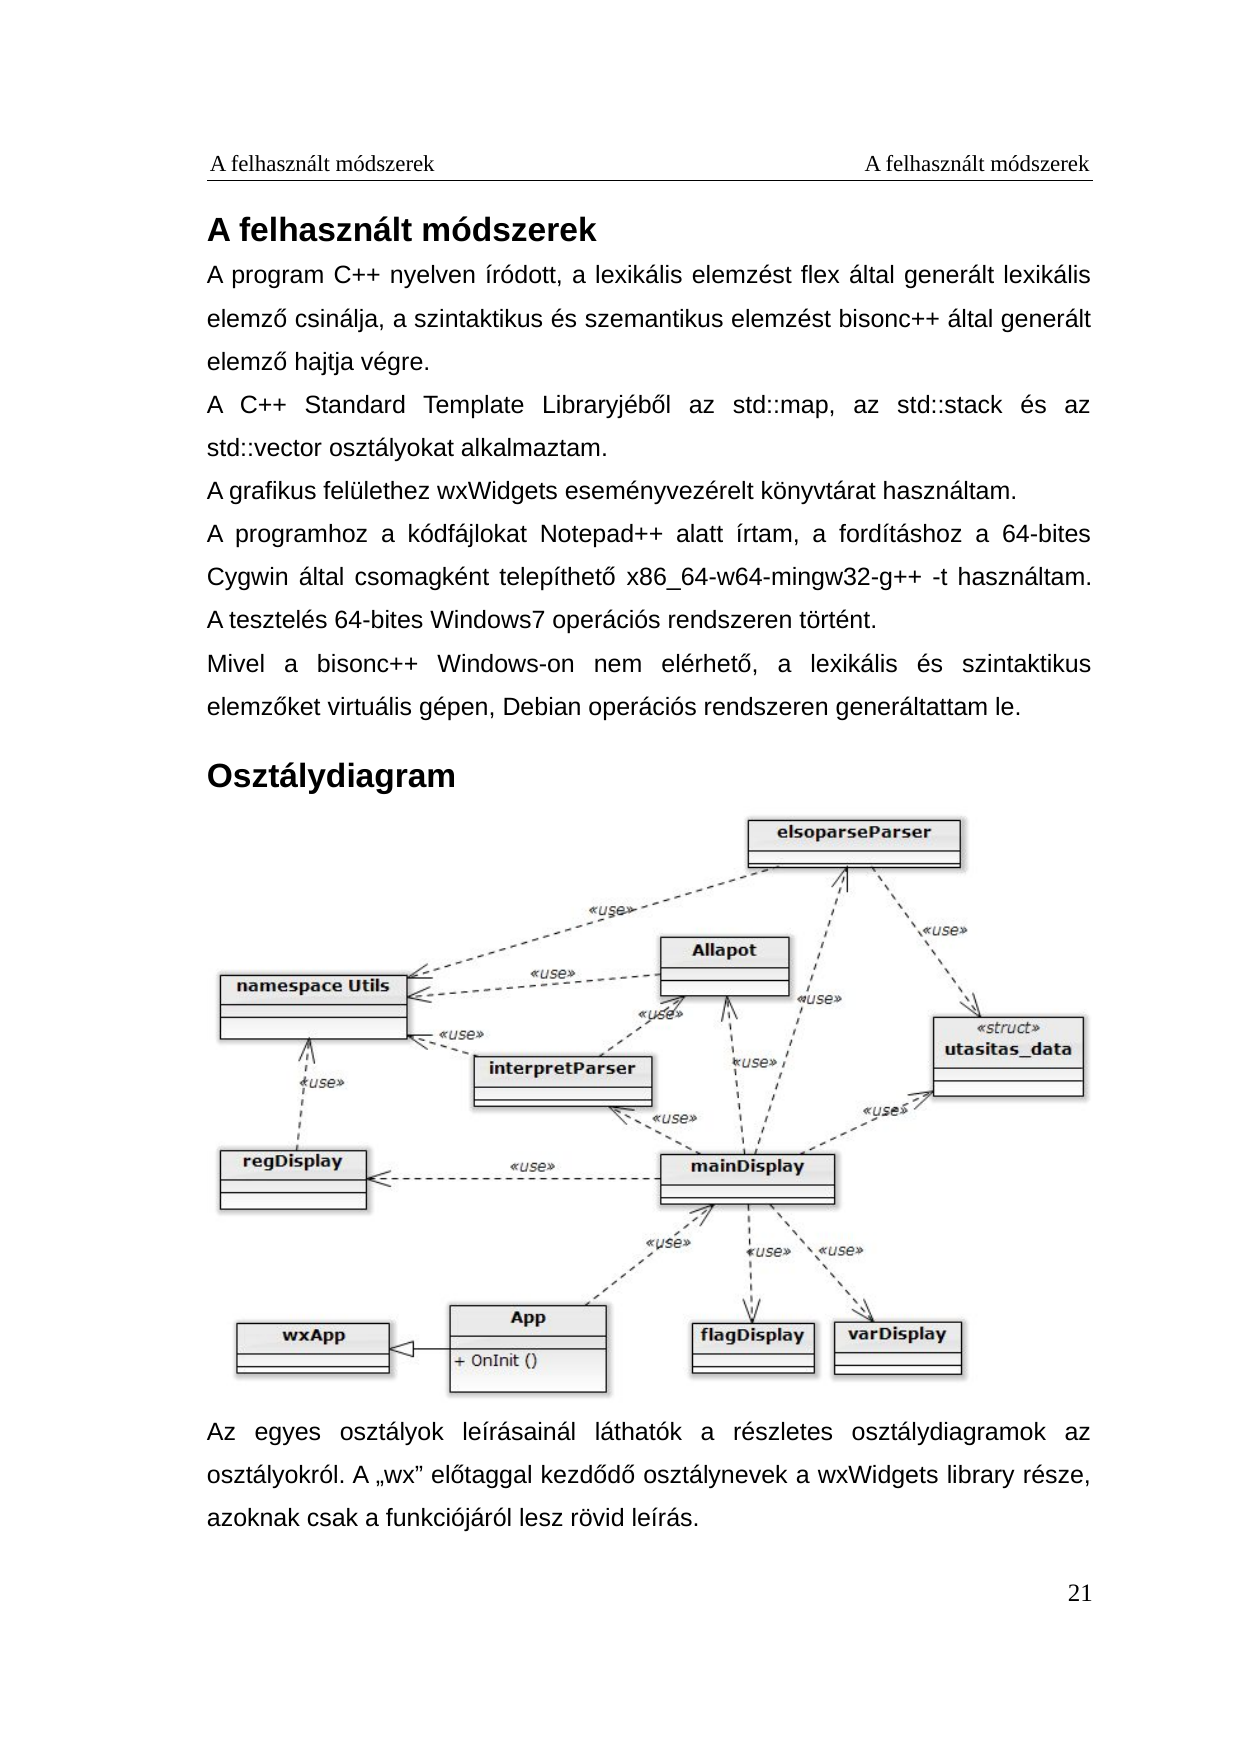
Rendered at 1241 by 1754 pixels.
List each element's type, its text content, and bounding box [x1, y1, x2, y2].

text A C++ Standard Template Libraryjéből az std::map, az std::stack és az std::vector osztályokat alkalmaztam. [207, 390, 1093, 462]
text A programhoz a kódfájlokat Notepad++ alatt írtam, a fordításhoz a 64-bites Cygwin által csomagként telepíthető x86_64-w64-mingw32-g++ -t használtam. A tesztelés 64-bites Windows7 operációs rendszeren történt. [207, 519, 1093, 634]
picture [206, 806, 1093, 1403]
text Az egyes osztályok leírásainál láthatók a részletes osztálydiagramok az osztályokról. A „wx” előtaggal kezdődő osztálynevek a wxWidgets library része, azoknak csak a funkciójáról lesz rövid leírás. [207, 1403, 1093, 1532]
text A program C++ nyelven íródott, a lexikális elemzést flex által generált lexikális elemző csinálja, a szintaktikus és szemantikus elemzést bisonc++ által generált elemző hajtja végre. [207, 261, 1093, 376]
text A grafikus felülethez wxWidgets eseményvezérelt könyvtárat használtam. [207, 476, 1093, 505]
subtitle A felhasznált módszerek [207, 209, 1093, 248]
text Mivel a bisonc++ Windows-on nem elérhető, a lexikális és szintaktikus elemzőket virtuális gépen, Debian operációs rendszeren generáltattam le. [207, 649, 1093, 721]
subtitle Osztálydiagram [207, 756, 1093, 794]
